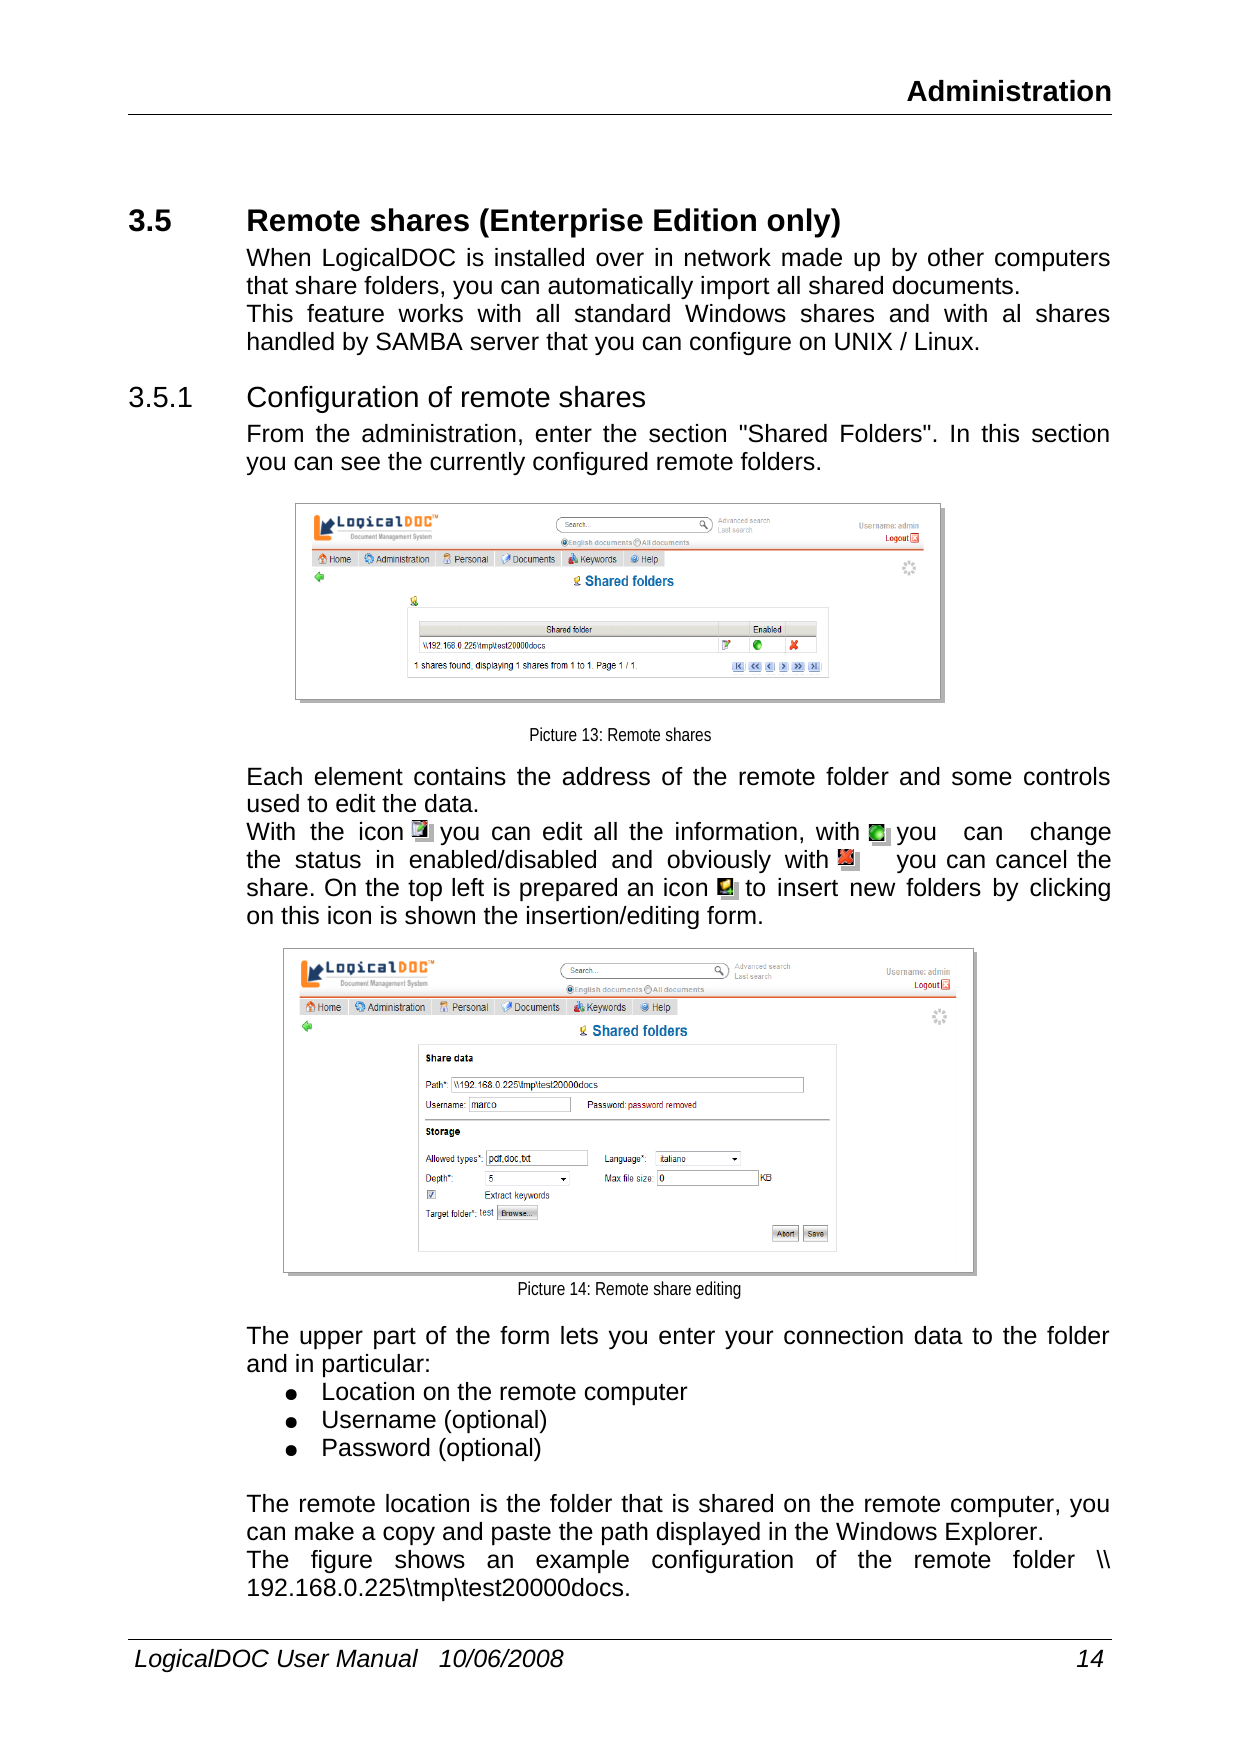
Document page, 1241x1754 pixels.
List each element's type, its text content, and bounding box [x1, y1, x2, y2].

list Username (optional) [284, 1406, 1112, 1434]
text From the administration, enter the section "Shared Folders". In this section you can see the currently configured remote folders. [246, 419, 1112, 475]
picture [717, 878, 734, 895]
picture [411, 820, 428, 837]
text This feature works with all standard Windows shares and with al shares handled by SAMBA server that you can configure on UNIX / Linux. [246, 300, 1112, 356]
text The remote location is the folder that is shared on the remote computer, you can make a copy and paste the path displayed in the Windows Explorer. [246, 1489, 1112, 1545]
picture [837, 849, 854, 865]
picture [312, 512, 924, 690]
text Each element contains the address of the remote folder and some controls used to edit the data. [246, 475, 1112, 818]
text When LogicalDOC is installed over in network made up by other computers that share folders, you can automatically import all shared documents. [246, 244, 1112, 300]
text The upper part of the form lets you enter your connection data to the folder and in particular: [246, 930, 1112, 1378]
list Password (optional) [284, 1434, 1112, 1462]
picture [868, 824, 885, 841]
text Picture 13: Remote shares [283, 722, 957, 745]
text With the icon you can edit all the information, with you can change the status in enabled/disabled and obviously with you can cancel the share. On the top left is prepared an icon to insert new folders by clicking on this icon is shown the insertion/editing form. [246, 818, 1112, 930]
picture [299, 956, 957, 1263]
list Location on the remote computer [284, 1378, 1112, 1406]
text Picture 14: Remote share editing [283, 1273, 975, 1299]
subtitle Remote shares (Enterprise Edition only) [128, 203, 1112, 238]
subtitle Configuration of remote shares [128, 381, 1112, 413]
text The figure shows an example configuration of the remote folder \\192.168.0.225\tmp\test20000docs. [246, 1545, 1112, 1601]
